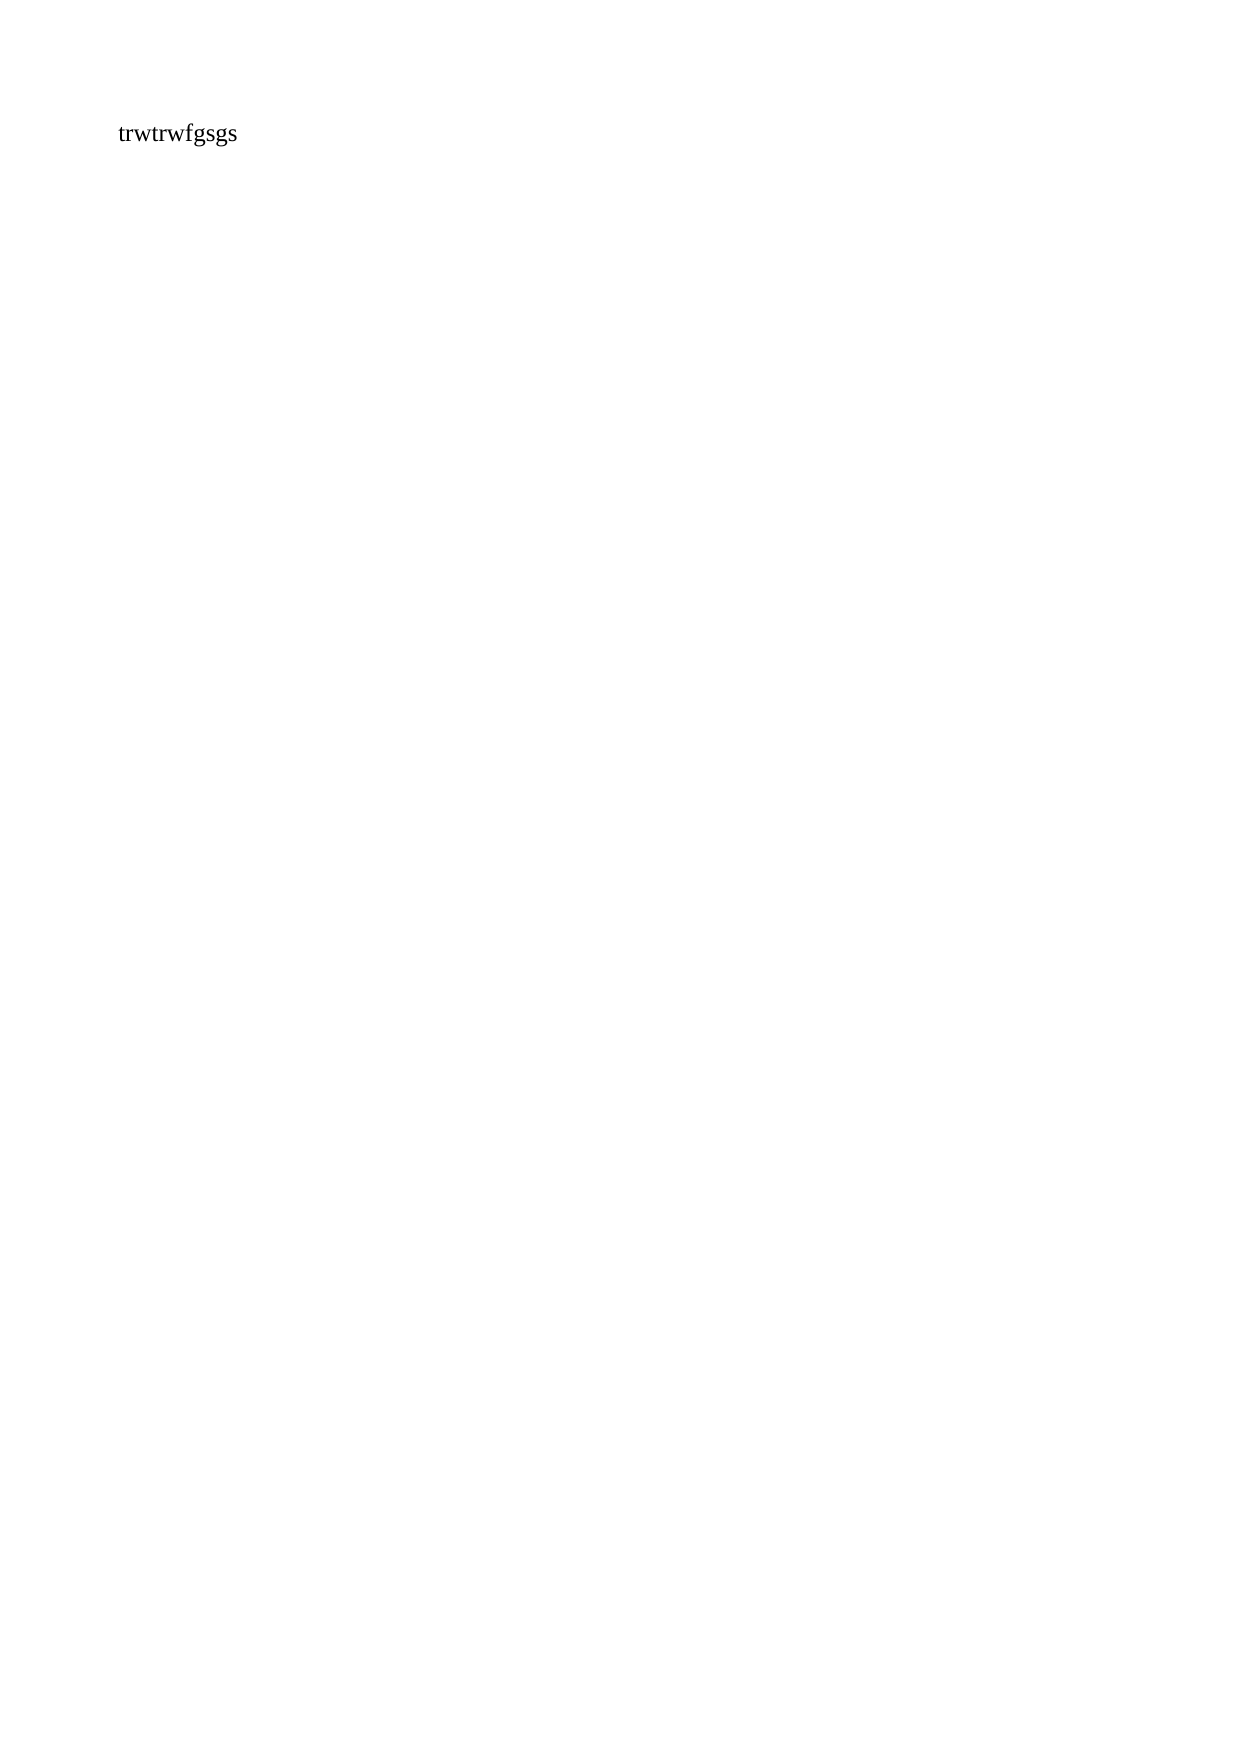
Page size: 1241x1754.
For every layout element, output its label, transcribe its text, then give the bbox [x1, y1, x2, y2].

text trwtrwfgsgs [118, 118, 1122, 147]
